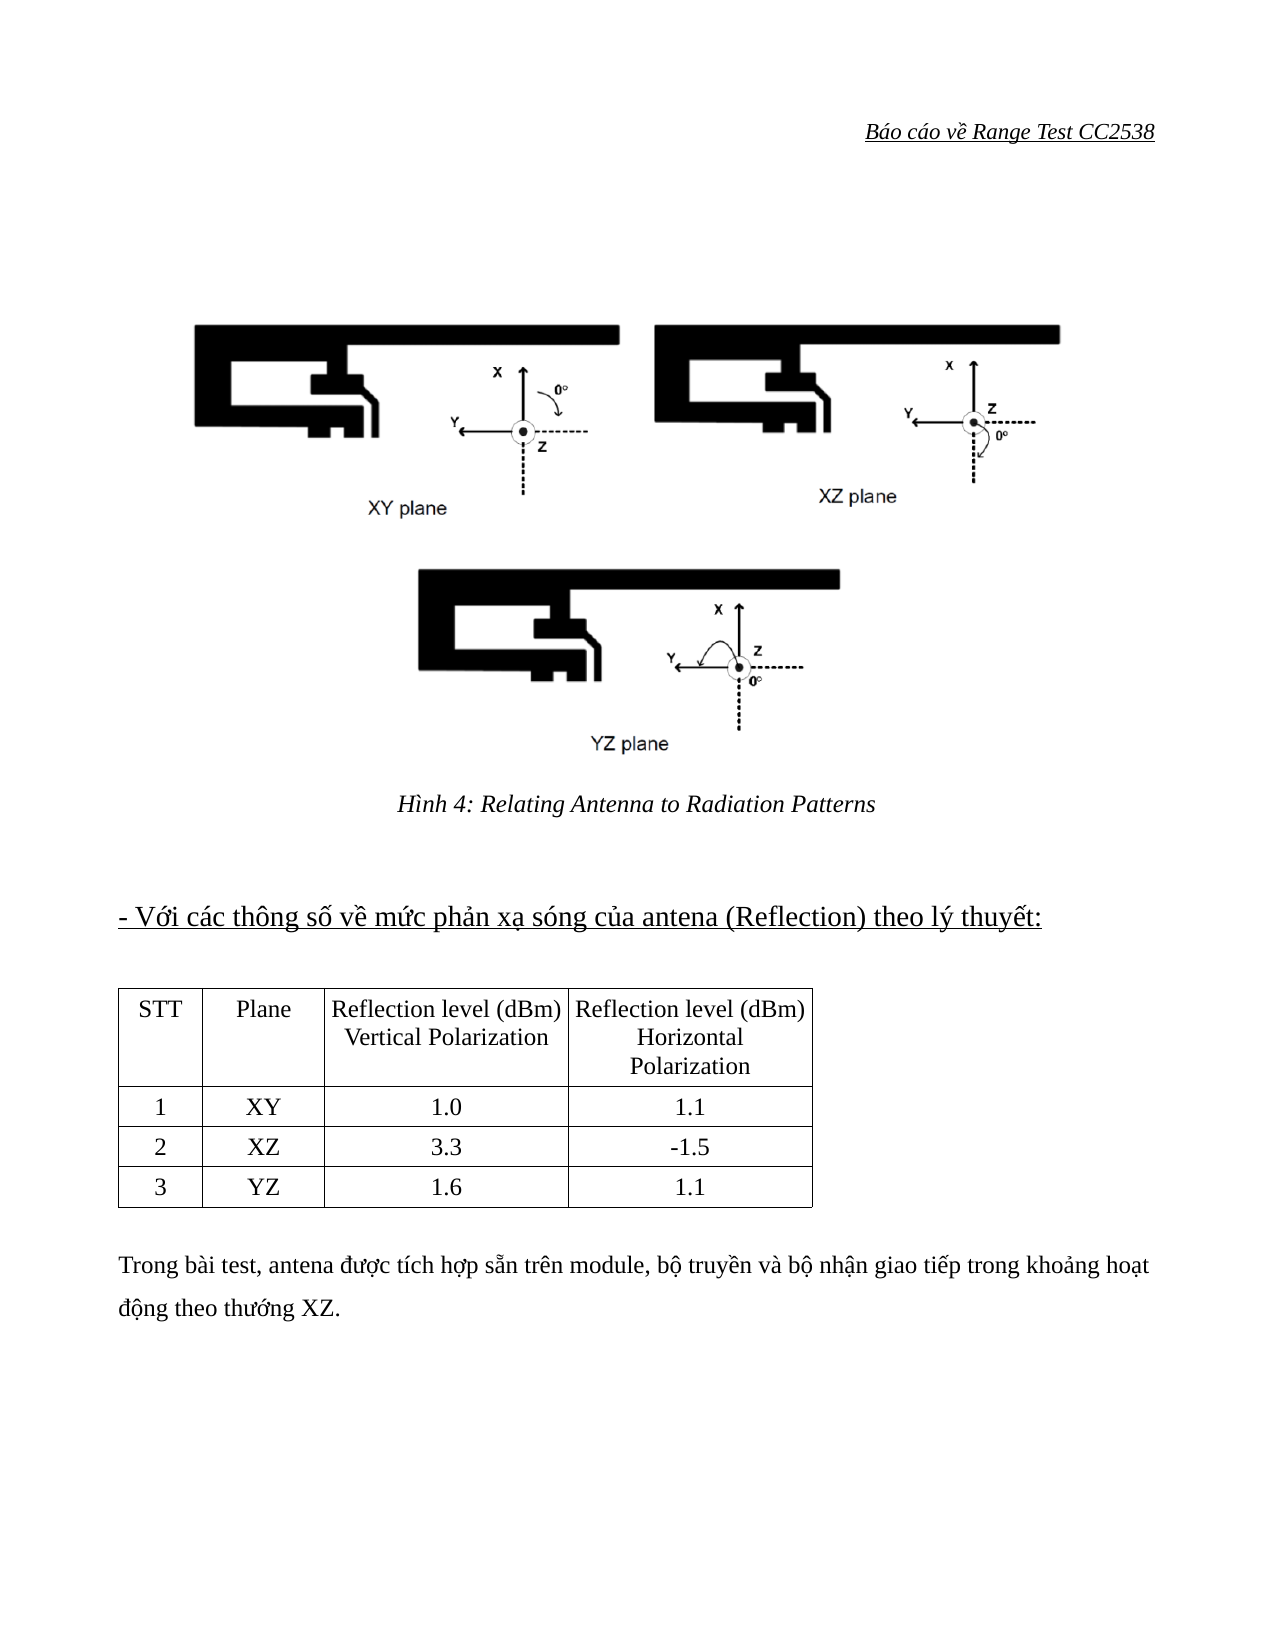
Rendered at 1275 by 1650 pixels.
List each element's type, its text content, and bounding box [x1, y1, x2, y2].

table_cell 3 [119, 1167, 202, 1207]
table_cell 2 [119, 1127, 202, 1166]
table_header Reflection level (dBm) Horizontal Polarization [569, 989, 812, 1086]
table_cell 1.1 [569, 1167, 812, 1207]
table_cell 1.6 [325, 1167, 568, 1207]
subtitle - Với các thông số về mức phản xạ sóng của antena (Reflection) theo lý thuyết: [118, 899, 1157, 932]
table_cell 3.3 [325, 1127, 568, 1166]
table_cell XZ [203, 1127, 324, 1166]
table_cell XY [203, 1087, 324, 1126]
text Hình 4: Relating Antenna to Radiation Patterns [98, 789, 1177, 818]
table_cell -1.5 [569, 1127, 812, 1166]
table_header Reflection level (dBm) Vertical Polarization [325, 989, 568, 1086]
table_cell YZ [203, 1167, 324, 1207]
table_header Plane [203, 989, 324, 1086]
table_cell 1 [119, 1087, 202, 1126]
text Trong bài test, antena được tích hợp sẵn trên module, bộ truyền và bộ nhận giao tiếp trong khoảng hoạt động theo thướng XZ. [118, 1250, 1157, 1322]
picture [175, 316, 1100, 759]
table_header STT [119, 989, 202, 1086]
table_cell 1.0 [325, 1087, 568, 1126]
table_cell 1.1 [569, 1087, 812, 1126]
